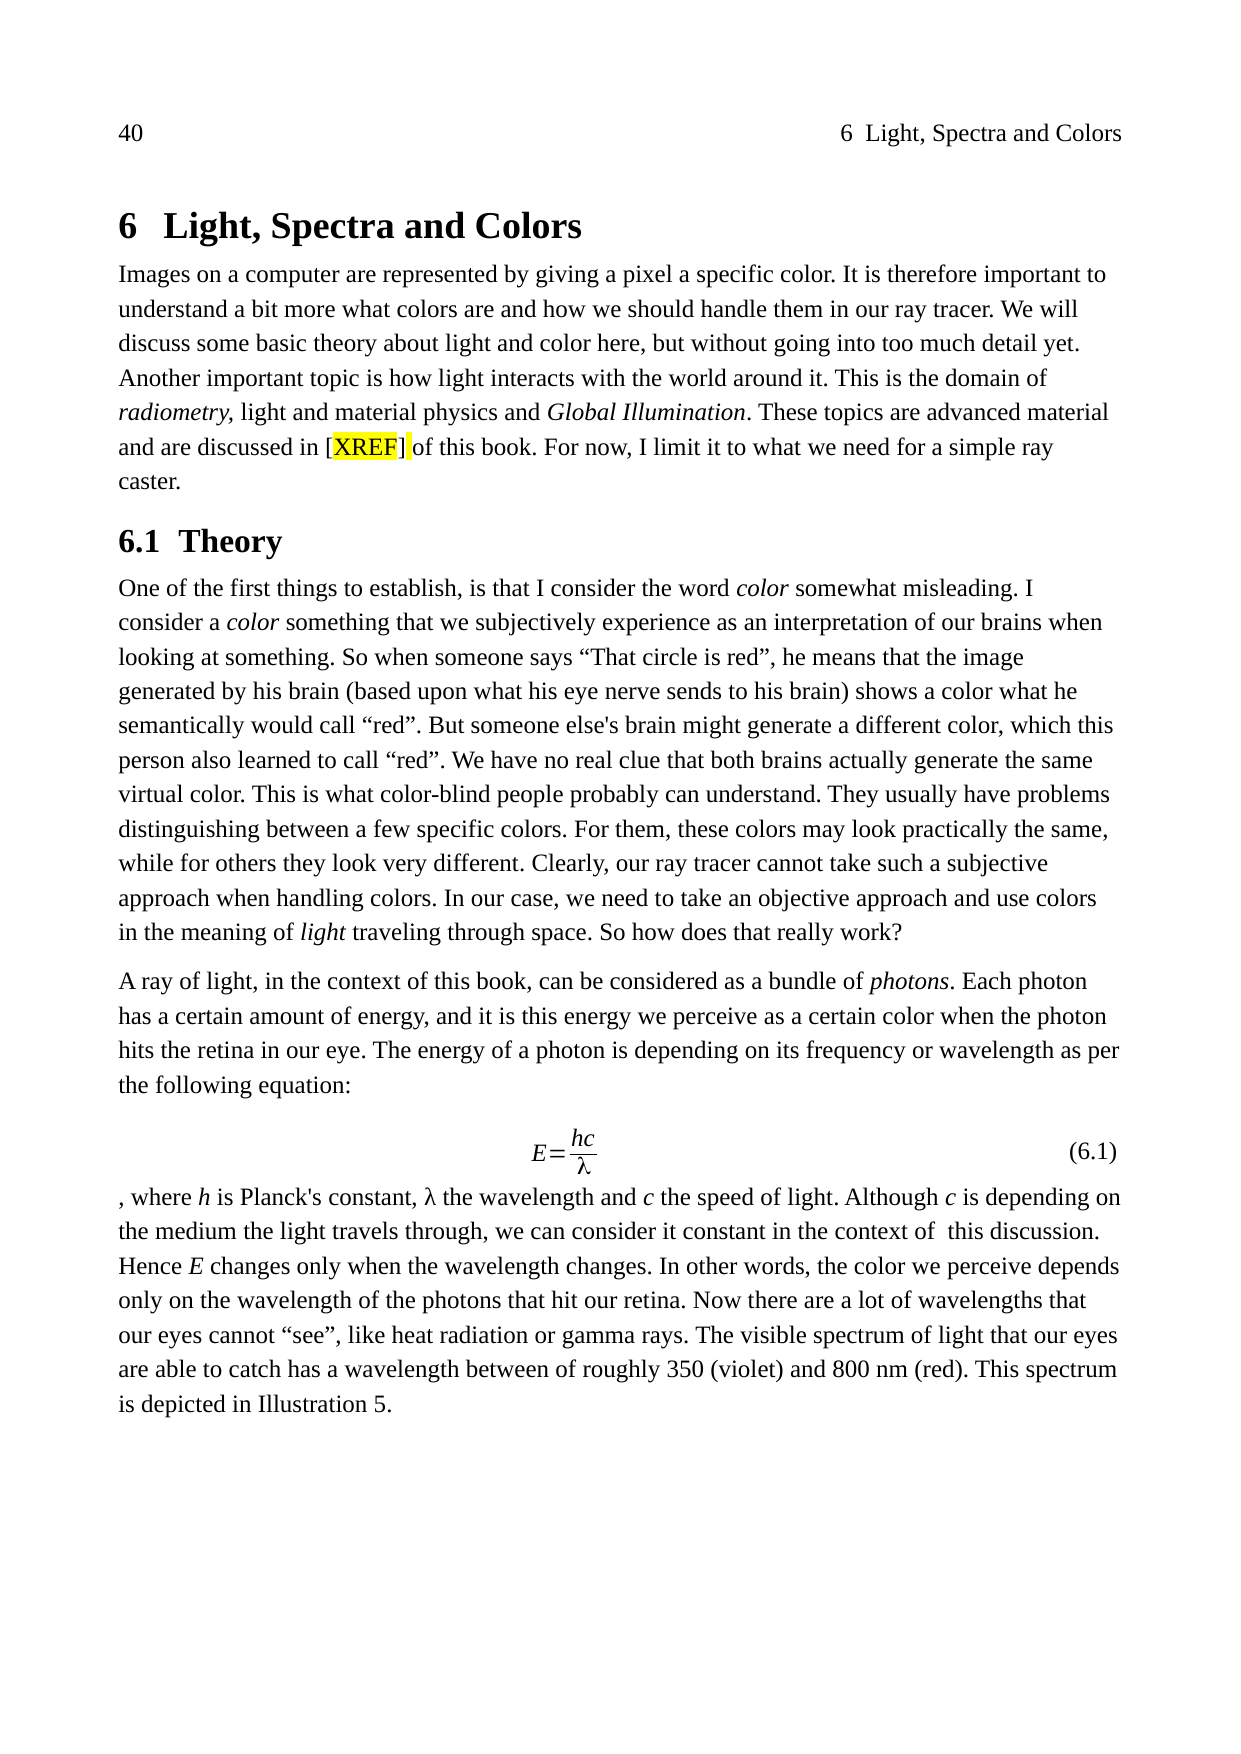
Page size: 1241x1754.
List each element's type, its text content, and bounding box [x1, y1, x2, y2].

table_header (6.1) [1011, 1119, 1122, 1182]
subtitle Theory [118, 521, 1122, 560]
text , where h is Planck's constant, λ the wavelength and c the speed of light. Although c is depending on the medium the light travels through, we can consider it constant in the context of this discussion. Hence E changes only when the wavelength changes. In other words, the color we perceive depends only on the wavelength of the photons that hit our retina. Now there are a lot of wavelengths that our eyes cannot “see”, like heat radiation or gamma rays. The visible spectrum of light that our eyes are able to catch has a wavelength between of roughly 350 (violet) and 800 nm (red). This spectrum is depicted in Illustration 5. [118, 1182, 1122, 1418]
subtitle Light, Spectra and Colors [118, 203, 1122, 247]
table_header [118, 1119, 1011, 1182]
text Images on a computer are represented by giving a pixel a specific color. It is therefore important to understand a bit more what colors are and how we should handle them in our ray tracer. We will discuss some basic theory about light and color here, but without going into too much detail yet. Another important topic is how light interacts with the world around it. This is the domain of radiometry, light and material physics and Global Illumination. These topics are advanced material and are discussed in [XREF] of this book. For now, I limit it to what we need for a simple ray caster. [118, 259, 1122, 495]
text A ray of light, in the context of this book, can be considered as a bundle of photons. Each photon has a certain amount of energy, and it is this energy we perceive as a certain color when the photon hits the retina in our eye. The energy of a photon is depending on its frequency or wavelength as per the following equation: [118, 966, 1122, 1099]
text One of the first things to establish, is that I consider the word color somewhat misleading. I consider a color something that we subjectively experience as an interpretation of our brains when looking at something. So when someone says “That circle is red”, he means that the image generated by his brain (based upon what his eye nerve sends to his brain) shows a color what he semantically would call “red”. But someone else's brain might generate a different color, which this person also learned to call “red”. We have no real clue that both brains actually generate the same virtual color. This is what color-blind people probably can understand. They usually have problems distinguishing between a few specific colors. For them, these colors may look practically the same, while for others they look very different. Clearly, our ray tracer cannot take such a subjective approach when handling colors. In our case, we need to take an objective approach and use colors in the meaning of light traveling through space. So how does that really work? [118, 573, 1122, 946]
